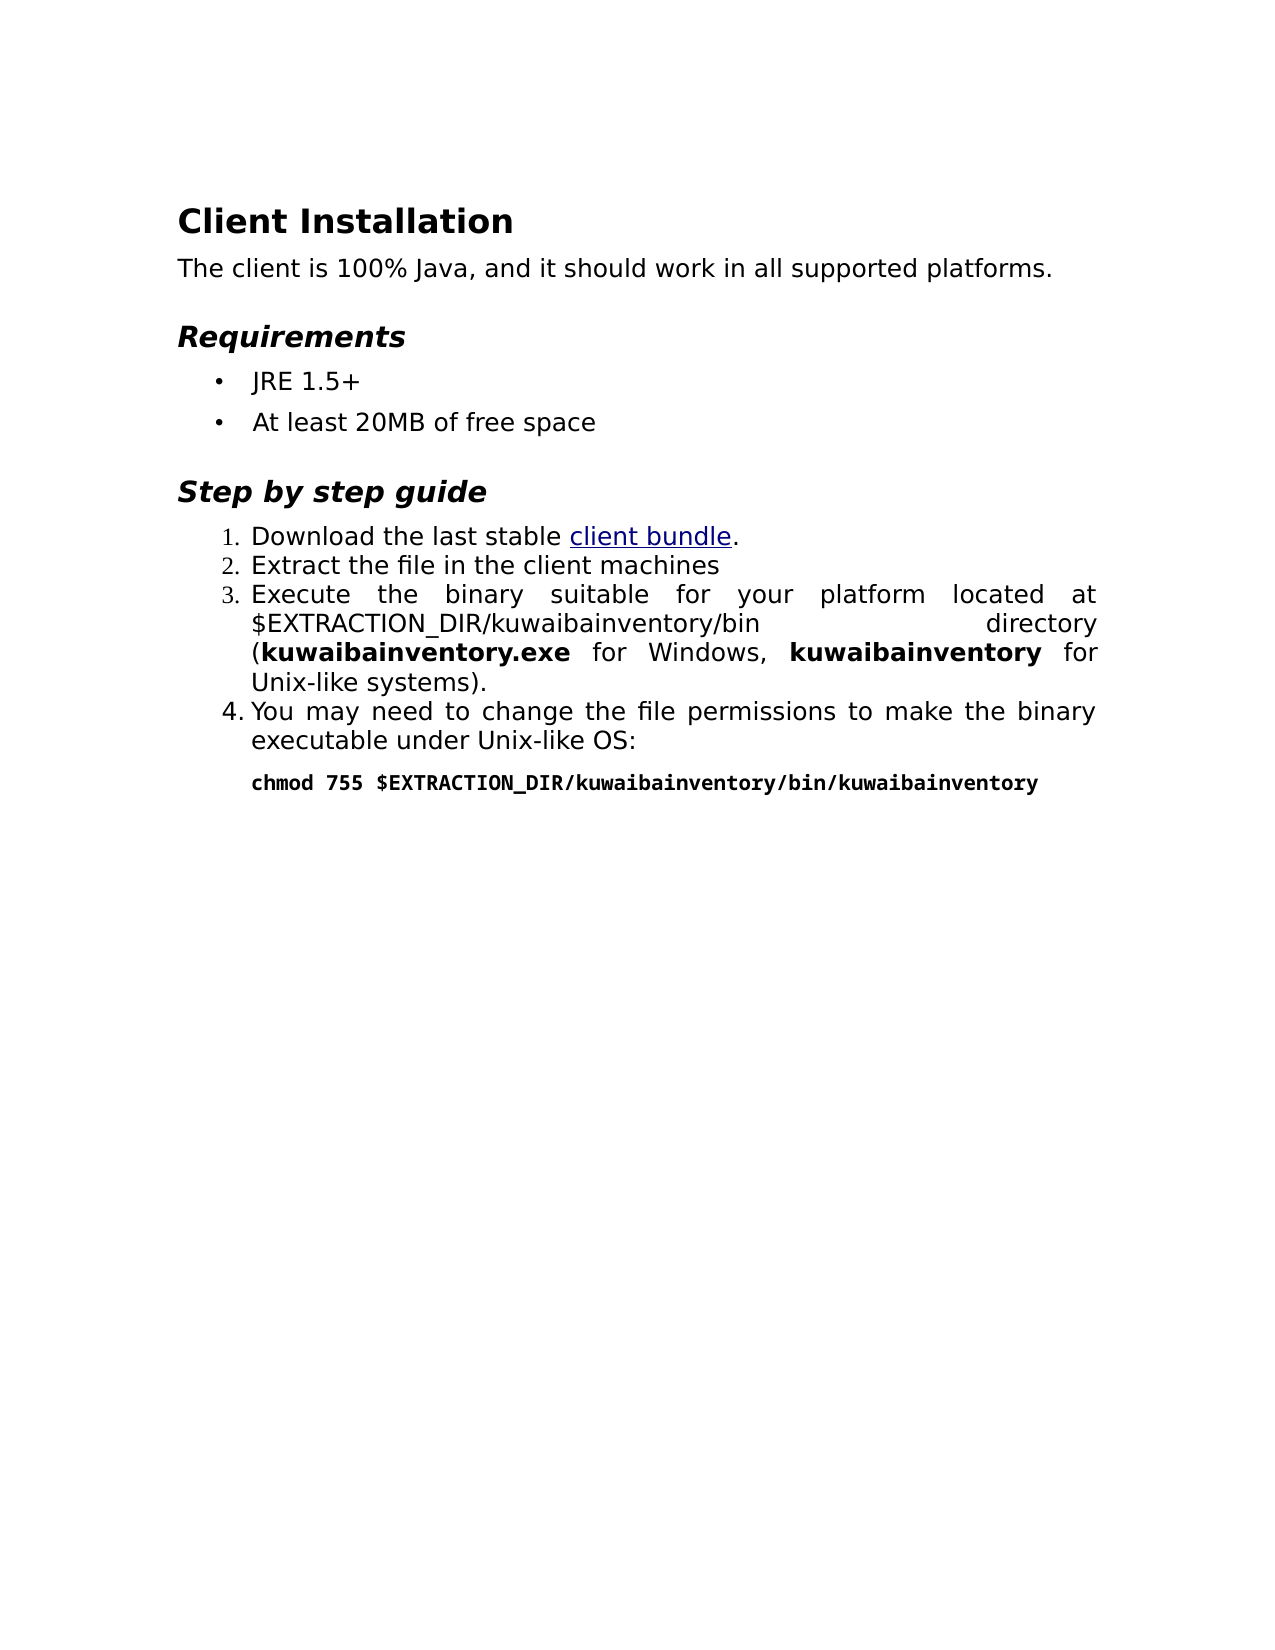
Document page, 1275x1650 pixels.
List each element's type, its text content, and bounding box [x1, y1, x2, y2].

list At least 20MB of free space [215, 408, 1098, 438]
list Download the last stable client bundle. [221, 522, 1098, 551]
subtitle Client Installation [177, 202, 1098, 241]
list Execute the binary suitable for your platform located at $EXTRACTION_DIR/kuwaibainventory/bin directory (kuwaibainventory.exe for Windows, kuwaibainventory for Unix-like systems). [221, 580, 1098, 697]
list Extract the file in the client machines [221, 551, 1098, 580]
subtitle Step by step guide [177, 475, 1098, 509]
list JRE 1.5+ [215, 367, 1098, 396]
text The client is 100% Java, and it should work in all supported platforms. [177, 254, 1098, 283]
subtitle Requirements [177, 320, 1098, 354]
list You may need to change the file permissions to make the binary executable under Unix-like OS: [221, 697, 1098, 755]
list chmod 755 $EXTRACTION_DIR/kuwaibainventory/bin/kuwaibainventory [221, 768, 1098, 796]
